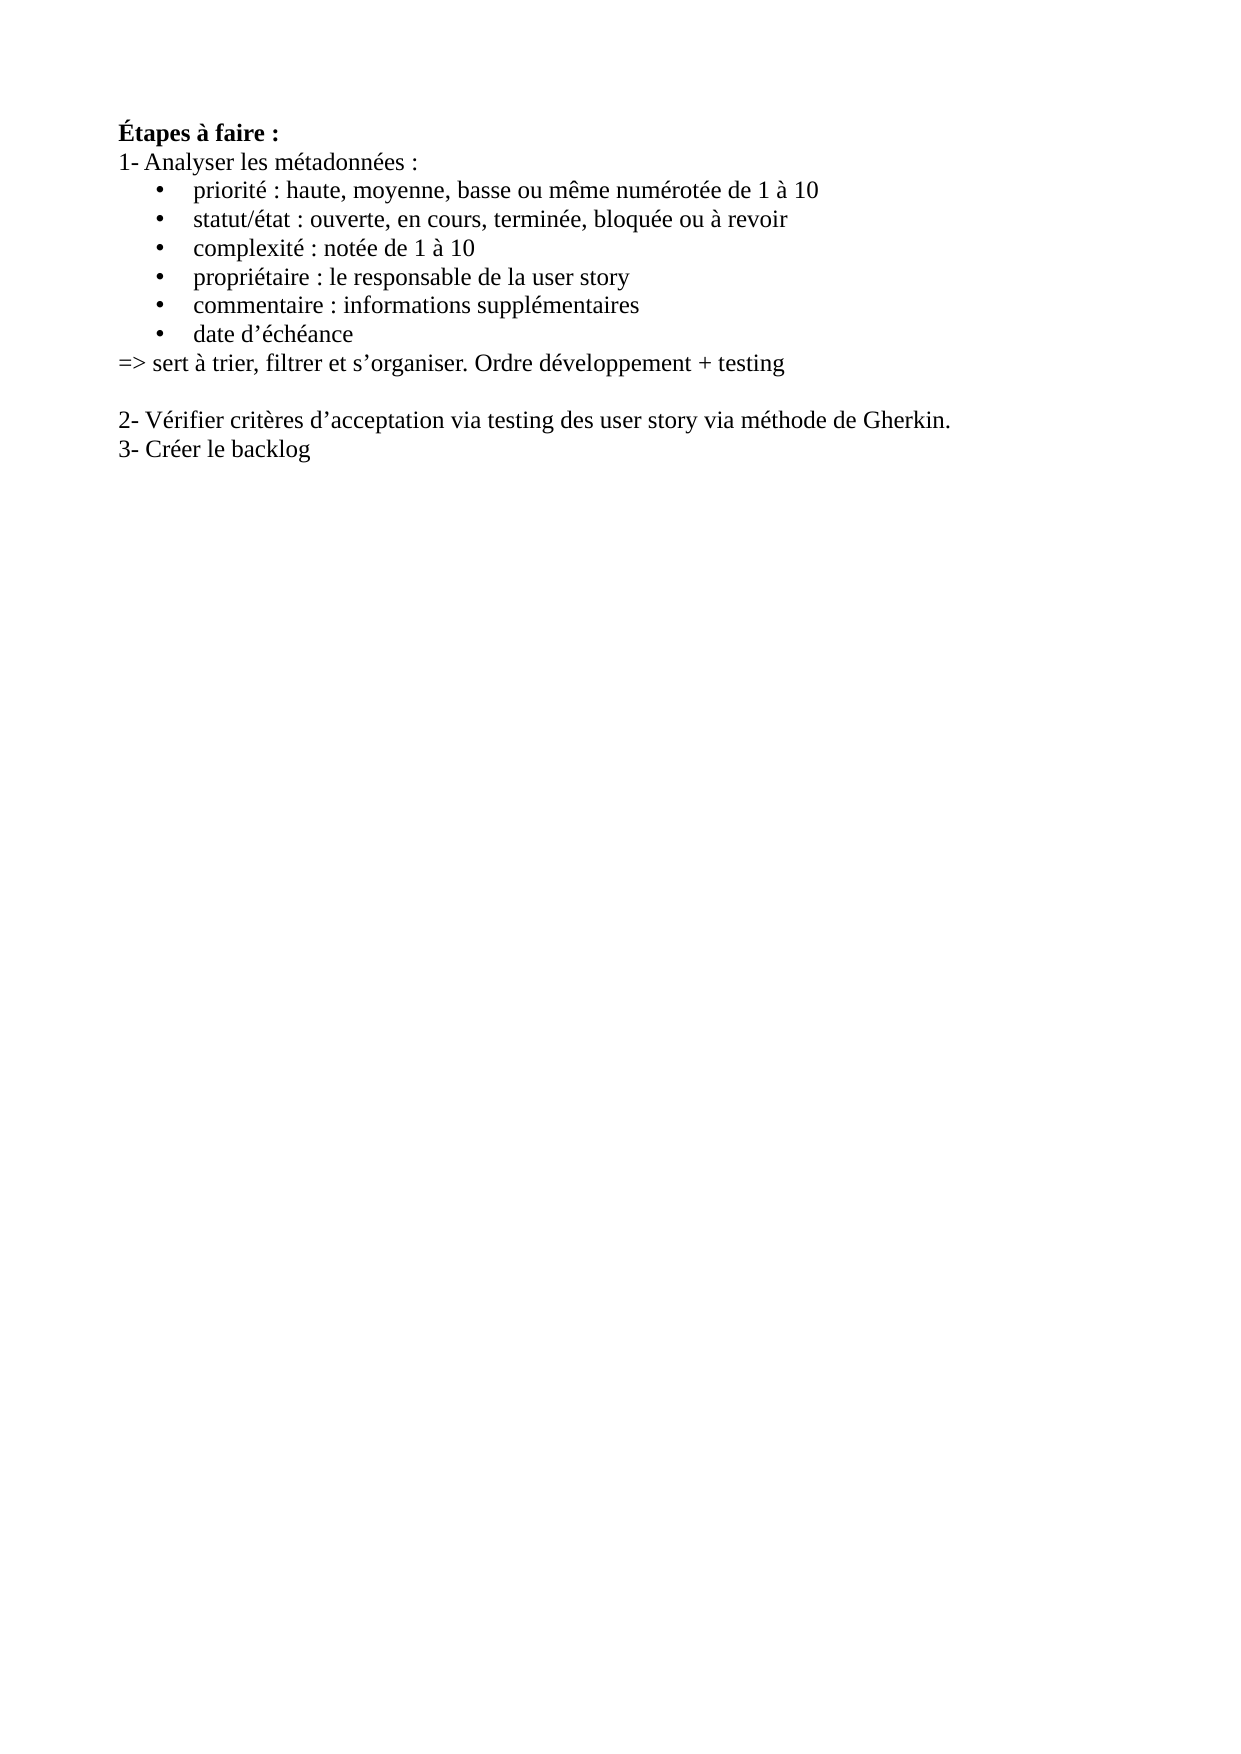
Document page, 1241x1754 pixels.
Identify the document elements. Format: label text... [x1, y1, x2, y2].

text 1- Analyser les métadonnées : [118, 147, 1122, 176]
list commentaire : informations supplémentaires [156, 291, 1122, 319]
text Étapes à faire : [118, 118, 1122, 147]
text 3- Créer le backlog [118, 434, 1122, 463]
list complexité : notée de 1 à 10 [156, 233, 1122, 262]
text => sert à trier, filtrer et s’organiser. Ordre développement + testing [118, 348, 1122, 377]
text 2- Vérifier critères d’acceptation via testing des user story via méthode de Gherkin. [118, 406, 1122, 434]
list date d’échéance [156, 319, 1122, 348]
list statut/état : ouverte, en cours, terminée, bloquée ou à revoir [156, 204, 1122, 233]
list priorité : haute, moyenne, basse ou même numérotée de 1 à 10 [156, 176, 1122, 204]
list propriétaire : le responsable de la user story [156, 262, 1122, 291]
